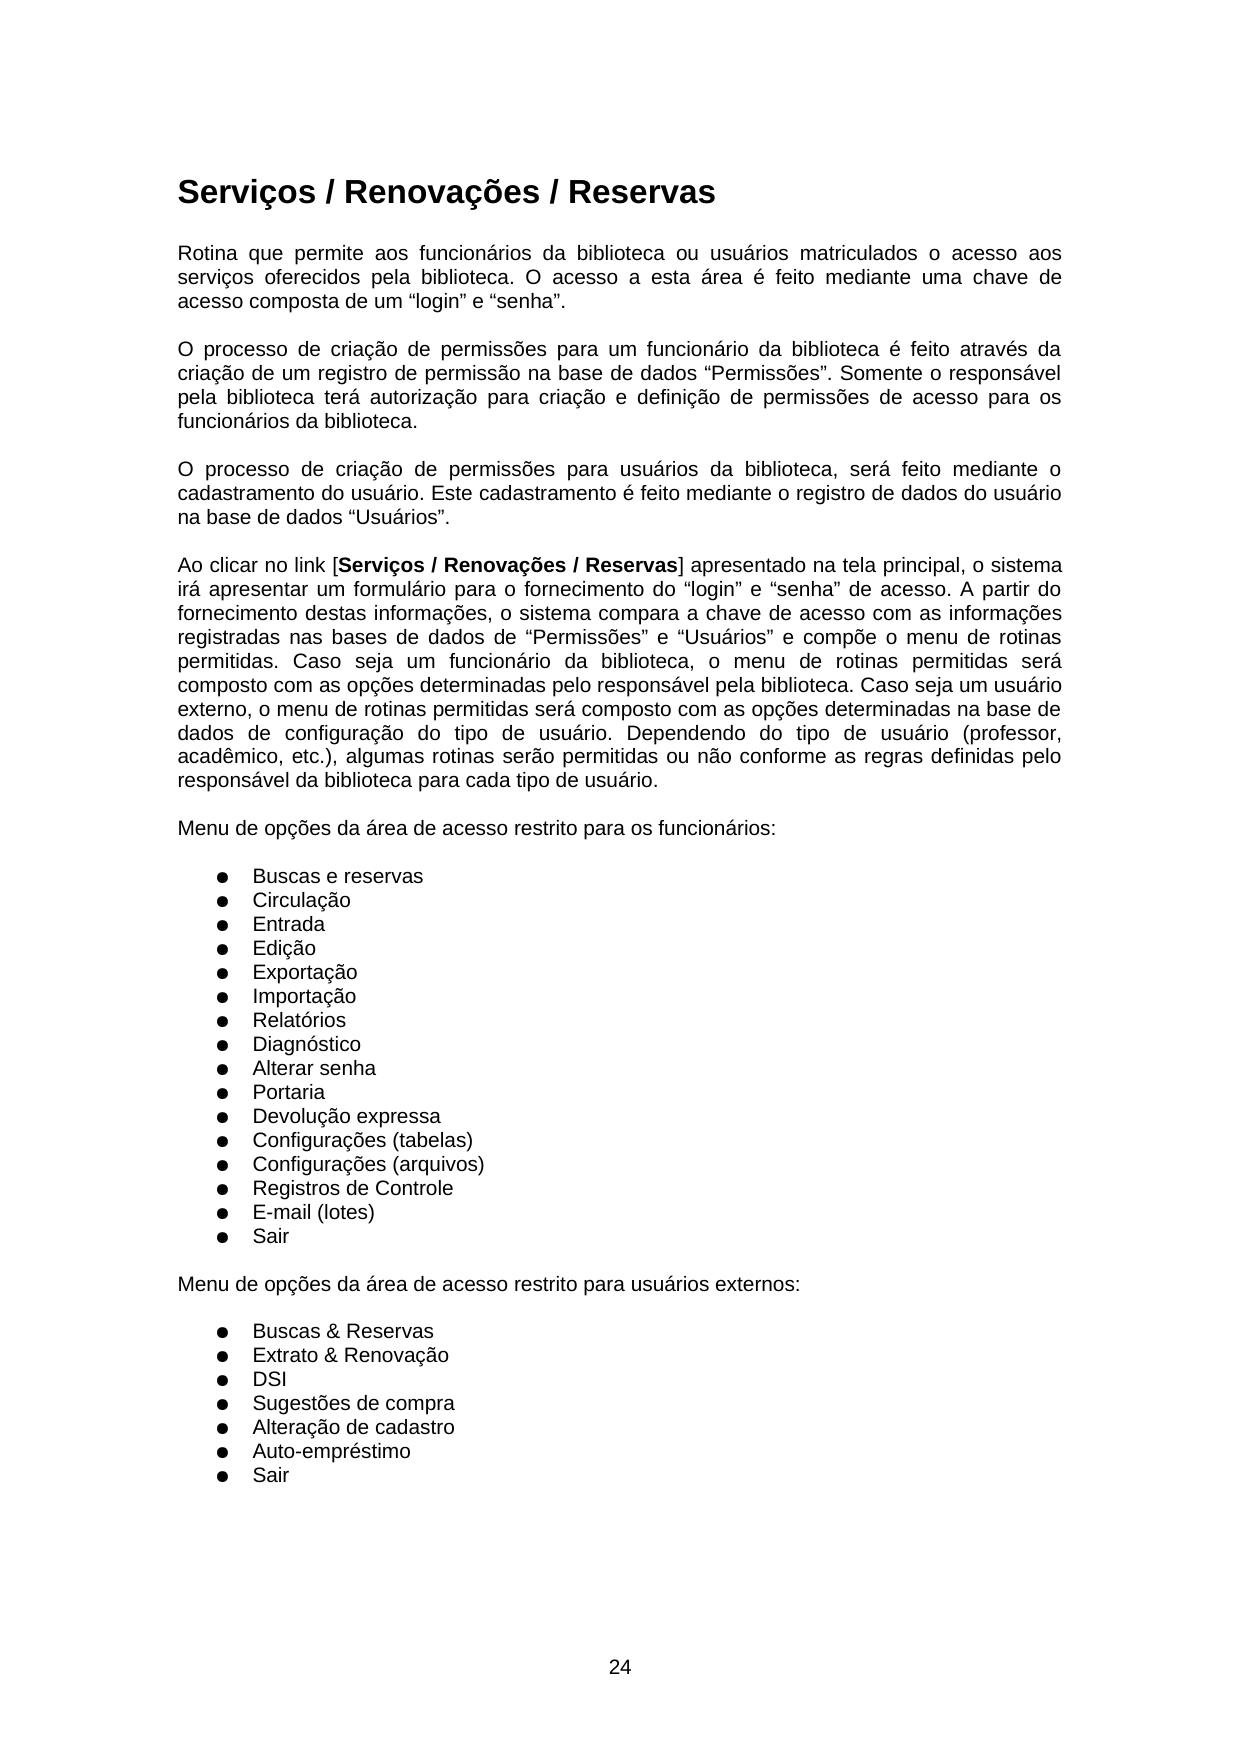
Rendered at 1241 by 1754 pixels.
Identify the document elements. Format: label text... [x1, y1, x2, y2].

list Buscas & Reservas [215, 1319, 1063, 1343]
list Sair [215, 1223, 1063, 1247]
list Devolução expressa [215, 1104, 1063, 1128]
list Alteração de cadastro [215, 1415, 1063, 1439]
text Menu de opções da área de acesso restrito para os funcionários: [177, 816, 1063, 840]
list Sair [215, 1463, 1063, 1487]
list Entrada [215, 912, 1063, 936]
list Alterar senha [215, 1056, 1063, 1080]
list Configurações (tabelas) [215, 1128, 1063, 1152]
list Portaria [215, 1080, 1063, 1104]
list Auto-empréstimo [215, 1439, 1063, 1463]
list Sugestões de compra [215, 1391, 1063, 1415]
list Configurações (arquivos) [215, 1152, 1063, 1176]
list Registros de Controle [215, 1176, 1063, 1199]
list Importação [215, 984, 1063, 1008]
list Relatórios [215, 1008, 1063, 1032]
list Exportação [215, 960, 1063, 984]
list Diagnóstico [215, 1032, 1063, 1056]
list Edição [215, 936, 1063, 960]
text O processo de criação de permissões para usuários da biblioteca, será feito mediante o cadastramento do usuário. Este cadastramento é feito mediante o registro de dados do usuário na base de dados “Usuários”. [177, 457, 1063, 529]
subtitle Serviços / Renovações / Reservas [177, 173, 1063, 211]
list Buscas e reservas [215, 864, 1063, 888]
list DSI [215, 1367, 1063, 1391]
list E-mail (lotes) [215, 1199, 1063, 1223]
text O processo de criação de permissões para um funcionário da biblioteca é feito através da criação de um registro de permissão na base de dados “Permissões”. Somente o responsável pela biblioteca terá autorização para criação e definição de permissões de acesso para os funcionários da biblioteca. [177, 337, 1063, 433]
list Circulação [215, 888, 1063, 912]
text Rotina que permite aos funcionários da biblioteca ou usuários matriculados o acesso aos serviços oferecidos pela biblioteca. O acesso a esta área é feito mediante uma chave de acesso composta de um “login” e “senha”. [177, 241, 1063, 313]
text Menu de opções da área de acesso restrito para usuários externos: [177, 1271, 1063, 1295]
list Extrato & Renovação [215, 1343, 1063, 1367]
text Ao clicar no link [Serviços / Renovações / Reservas] apresentado na tela principal, o sistema irá apresentar um formulário para o fornecimento do “login” e “senha” de acesso. A partir do fornecimento destas informações, o sistema compara a chave de acesso com as informações registradas nas bases de dados de “Permissões” e “Usuários” e compõe o menu de rotinas permitidas. Caso seja um funcionário da biblioteca, o menu de rotinas permitidas será composto com as opções determinadas pelo responsável pela biblioteca. Caso seja um usuário externo, o menu de rotinas permitidas será composto com as opções determinadas na base de dados de configuração do tipo de usuário. Dependendo do tipo de usuário (professor, acadêmico, etc.), algumas rotinas serão permitidas ou não conforme as regras definidas pelo responsável da biblioteca para cada tipo de usuário. [177, 553, 1063, 792]
